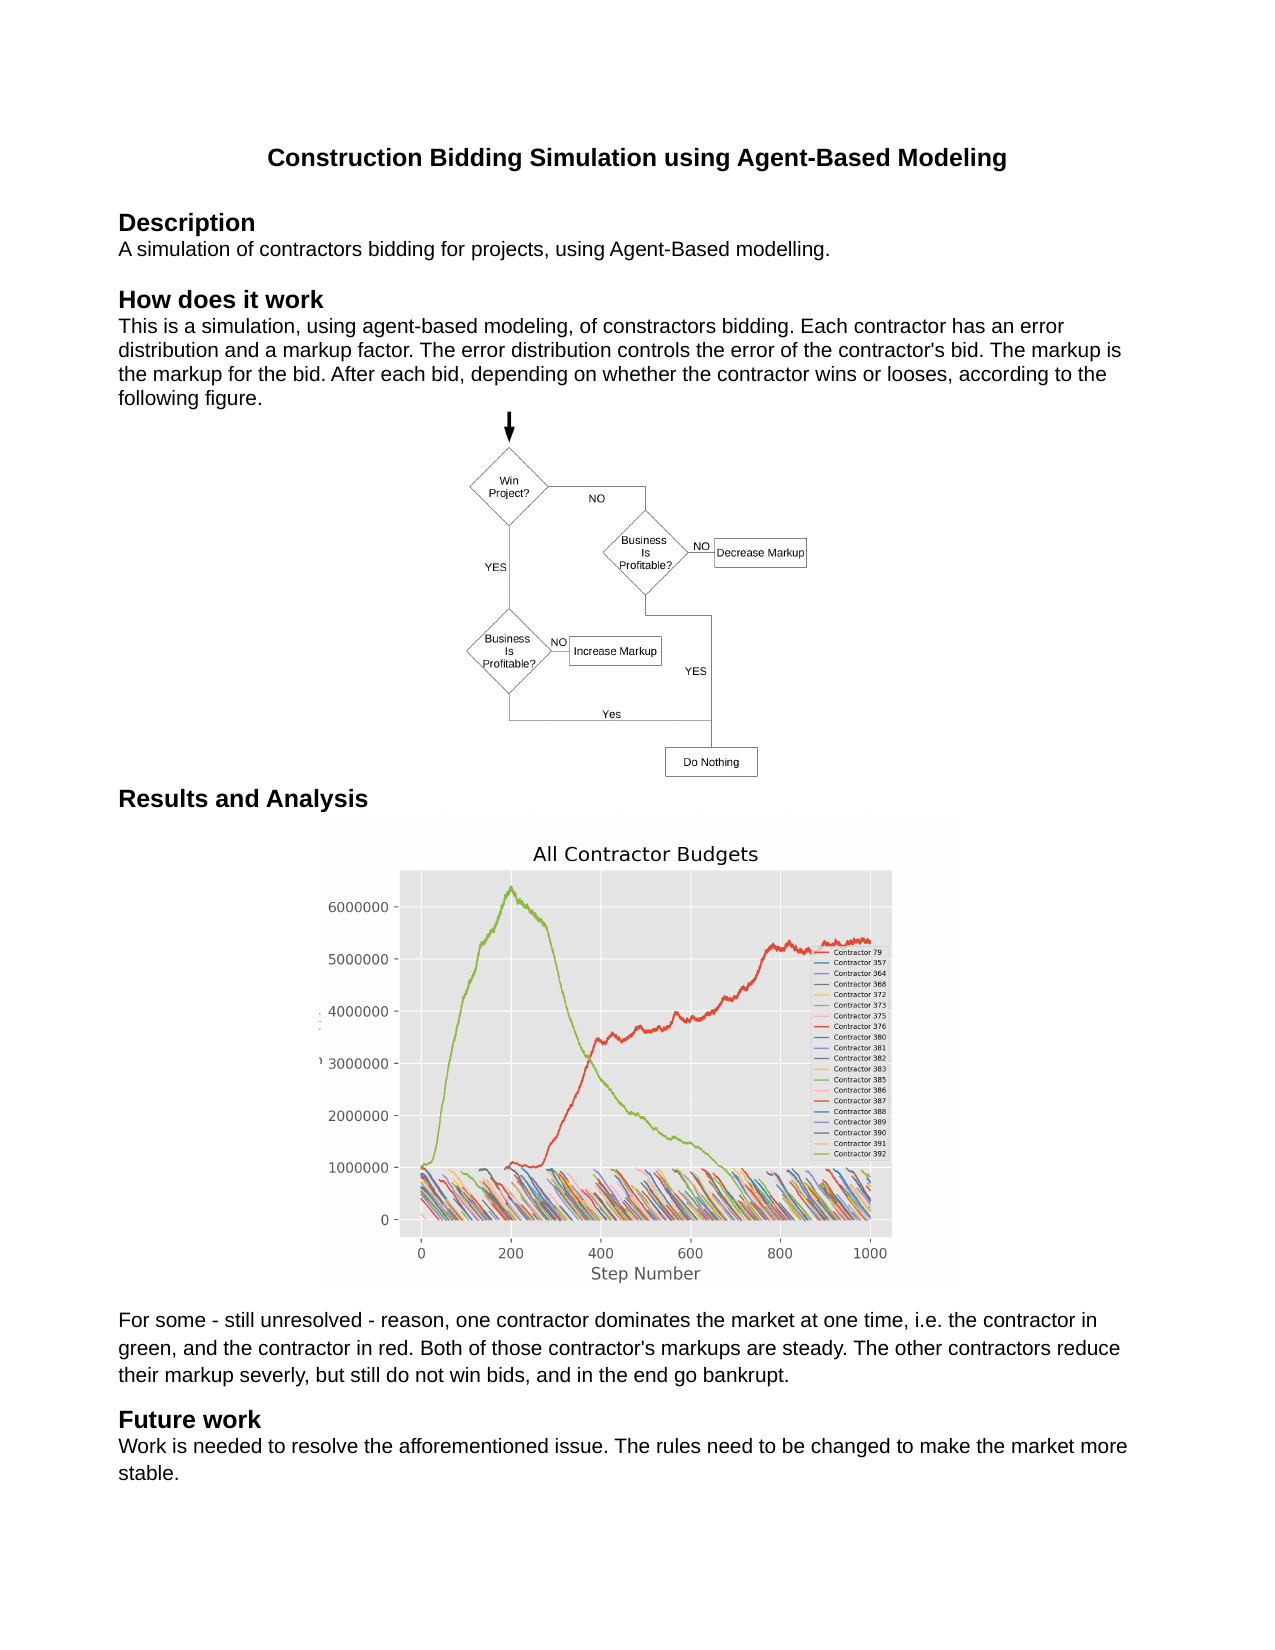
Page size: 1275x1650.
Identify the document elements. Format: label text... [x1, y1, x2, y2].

picture [463, 409, 812, 784]
text A simulation of contractors bidding for projects, using Agent-Based modelling. [118, 237, 1157, 261]
subtitle Description [118, 208, 1157, 237]
subtitle Results and Analysis [118, 784, 1157, 812]
title Construction Bidding Simulation using Agent-Based Modeling [118, 143, 1157, 172]
subtitle How does it work [118, 285, 1157, 314]
picture [319, 812, 956, 1290]
text Work is needed to resolve the afforementioned issue. The rules need to be changed to make the market more stable. [118, 1434, 1157, 1485]
subtitle Future work [118, 1405, 1157, 1434]
text For some - still unresolved - reason, one contractor dominates the market at one time, i.e. the contractor in green, and the contractor in red. Both of those contractor's markups are steady. The other contractors reduce their markup severly, but still do not win bids, and in the end go bankrupt. [118, 1308, 1157, 1387]
text This is a simulation, using agent-based modeling, of constractors bidding. Each contractor has an error distribution and a markup factor. The error distribution controls the error of the contractor's bid. The markup is the markup for the bid. After each bid, depending on whether the contractor wins or looses, according to the following figure. [118, 314, 1157, 409]
